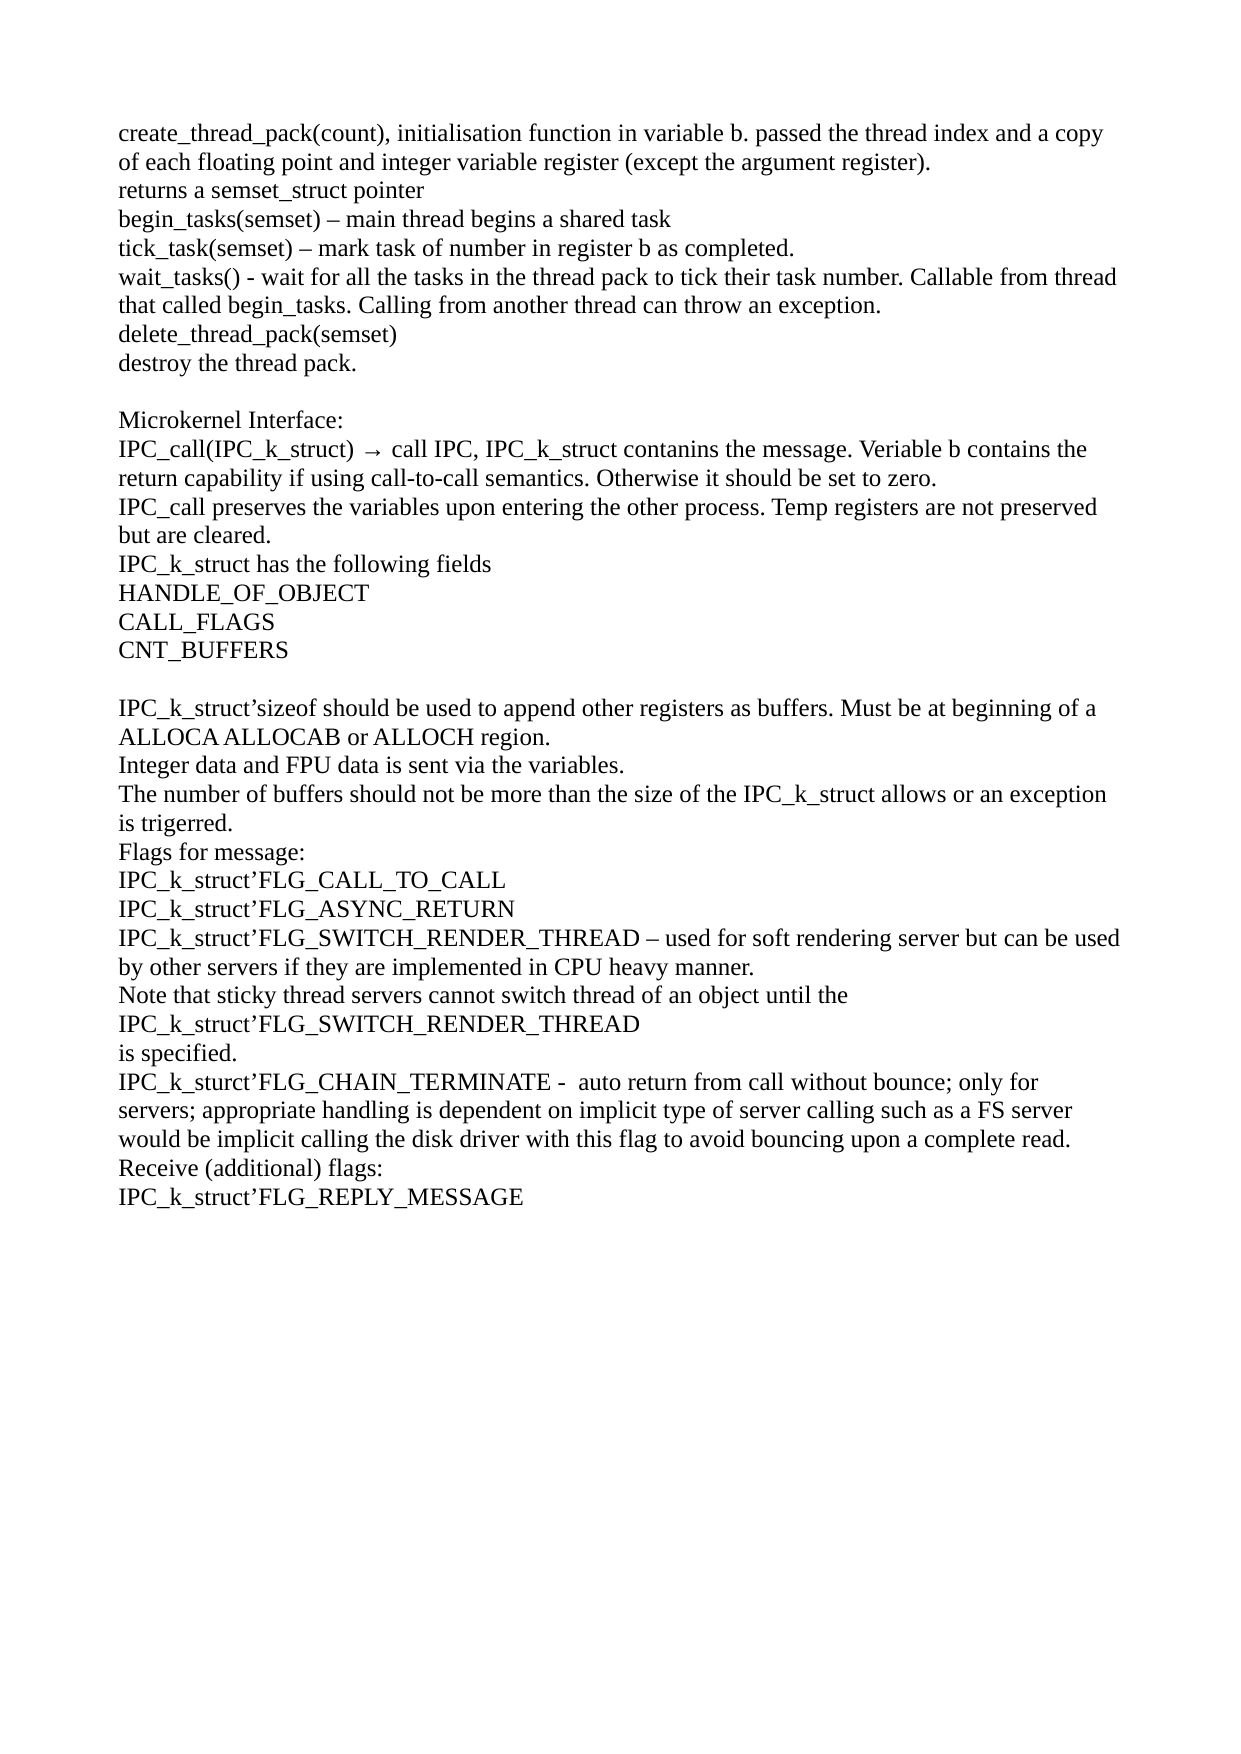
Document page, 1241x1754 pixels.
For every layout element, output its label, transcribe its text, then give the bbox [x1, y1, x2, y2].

text Flags for message: [118, 837, 1122, 866]
text Note that sticky thread servers cannot switch thread of an object until the IPC_k_struct’FLG_SWITCH_RENDER_THREAD [118, 981, 1122, 1038]
text The number of buffers should not be more than the size of the IPC_k_struct allows or an exception is trigerred. [118, 779, 1122, 837]
text IPC_k_sturct’FLG_CHAIN_TERMINATE - auto return from call without bounce; only for servers; appropriate handling is dependent on implicit type of server calling such as a FS server would be implicit calling the disk driver with this flag to avoid bouncing upon a complete read. [118, 1067, 1122, 1153]
text is specified. [118, 1038, 1122, 1067]
text tick_task(semset) – mark task of number in register b as completed. [118, 233, 1122, 262]
text Microkernel Interface: [118, 406, 1122, 434]
text IPC_call(IPC_k_struct) → call IPC, IPC_k_struct contanins the message. Veriable b contains the return capability if using call-to-call semantics. Otherwise it should be set to zero. [118, 434, 1122, 492]
text IPC_call preserves the variables upon entering the other process. Temp registers are not preserved but are cleared. [118, 492, 1122, 549]
text Integer data and FPU data is sent via the variables. [118, 751, 1122, 779]
text wait_tasks() - wait for all the tasks in the thread pack to tick their task number. Callable from thread that called begin_tasks. Calling from another thread can throw an exception. [118, 262, 1122, 319]
text CALL_FLAGS [118, 607, 1122, 636]
text delete_thread_pack(semset) [118, 319, 1122, 348]
text destroy the thread pack. [118, 348, 1122, 377]
text IPC_k_struct has the following fields [118, 549, 1122, 578]
text IPC_k_struct’sizeof should be used to append other registers as buffers. Must be at beginning of a ALLOCA ALLOCAB or ALLOCH region. [118, 693, 1122, 751]
text IPC_k_struct’FLG_CALL_TO_CALL [118, 866, 1122, 894]
text Receive (additional) flags: [118, 1153, 1122, 1182]
text IPC_k_struct’FLG_ASYNC_RETURN [118, 894, 1122, 923]
text IPC_k_struct’FLG_REPLY_MESSAGE [118, 1182, 1122, 1211]
text HANDLE_OF_OBJECT [118, 578, 1122, 607]
text create_thread_pack(count), initialisation function in variable b. passed the thread index and a copy of each floating point and integer variable register (except the argument register). [118, 118, 1122, 176]
text returns a semset_struct pointer [118, 176, 1122, 204]
text IPC_k_struct’FLG_SWITCH_RENDER_THREAD – used for soft rendering server but can be used by other servers if they are implemented in CPU heavy manner. [118, 923, 1122, 981]
text begin_tasks(semset) – main thread begins a shared task [118, 204, 1122, 233]
text CNT_BUFFERS [118, 636, 1122, 664]
